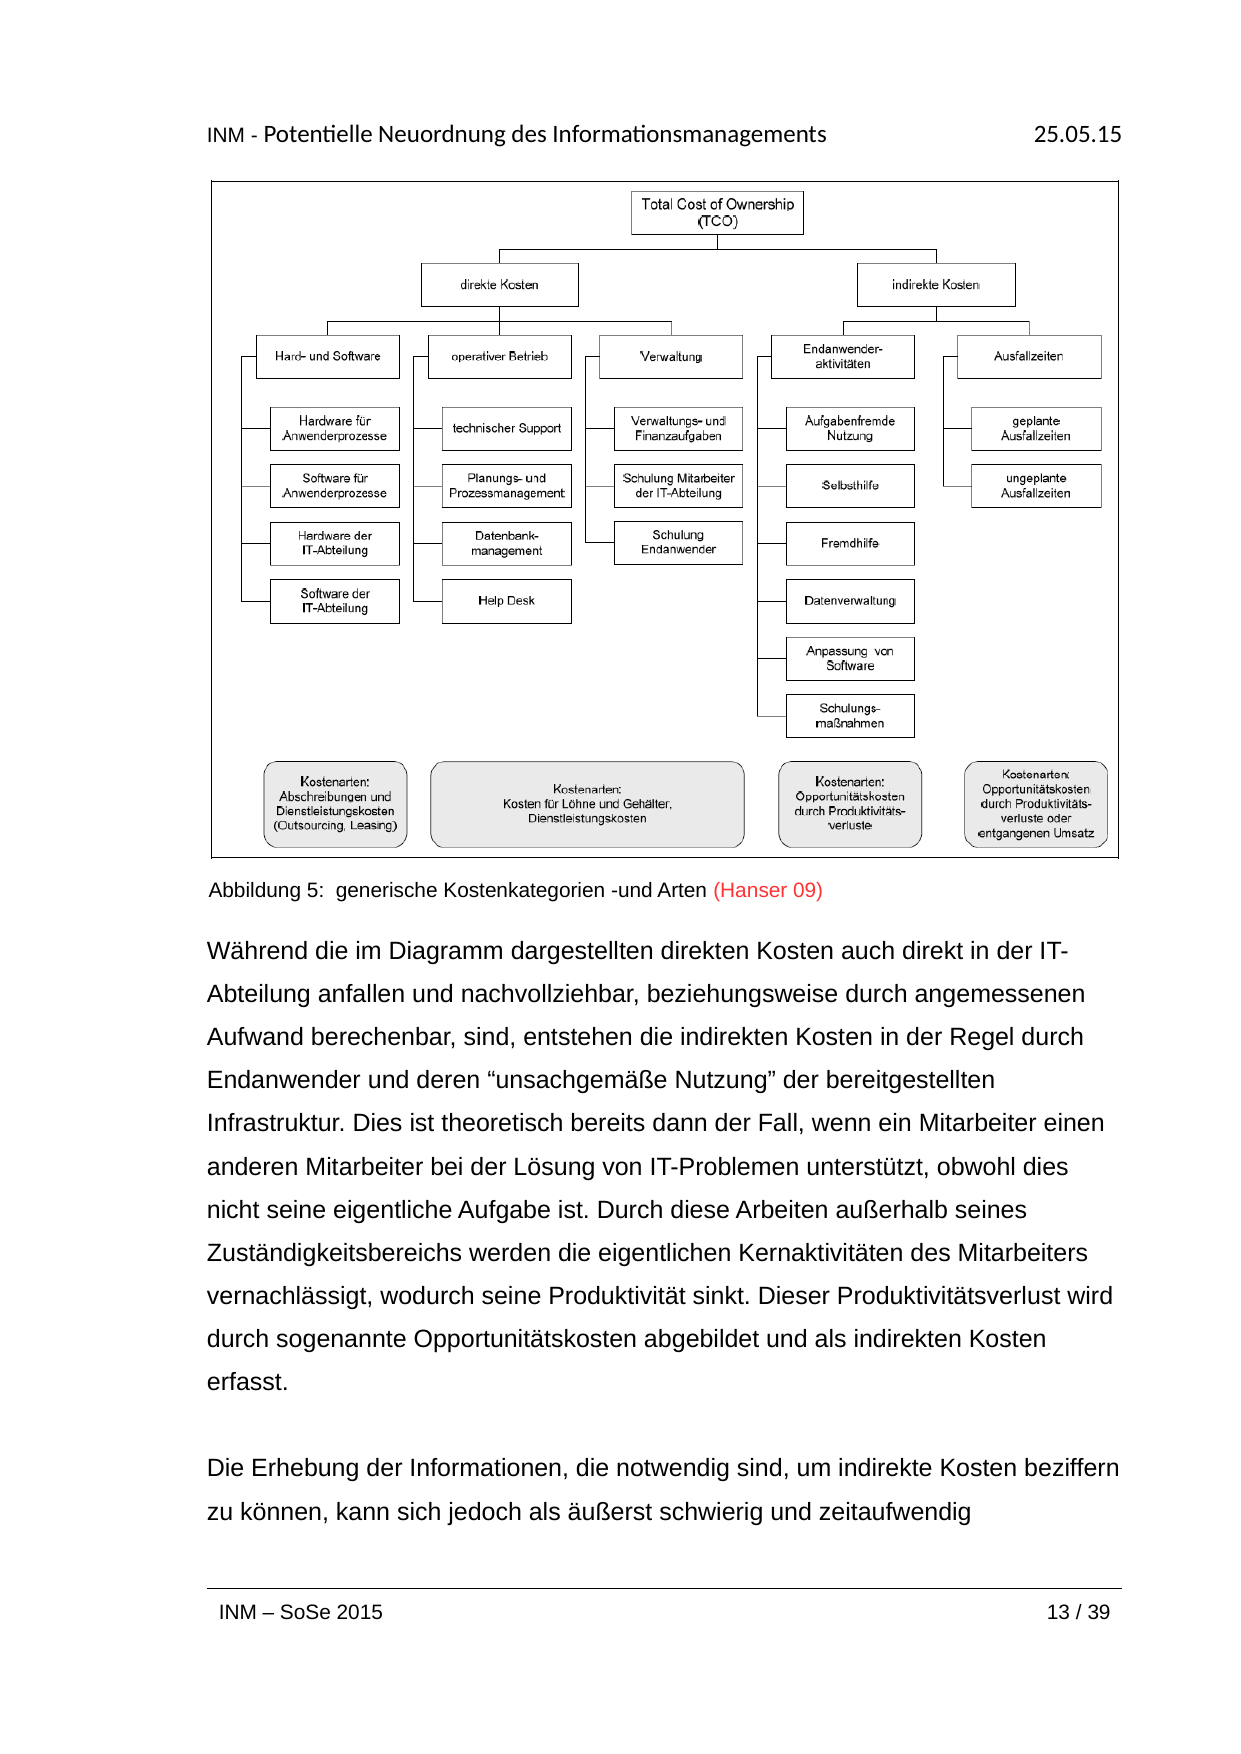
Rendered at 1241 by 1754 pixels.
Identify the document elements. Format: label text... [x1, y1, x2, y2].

text Die Erhebung der Informationen, die notwendig sind, um indirekte Kosten beziffern zu können, kann sich jedoch als äußerst schwierig und zeitaufwendig [207, 1453, 1122, 1525]
text Abbildung 5: generische Kostenkategorien -und Arten (Hanser 09) [208, 861, 1121, 902]
text Während die im Diagramm dargestellten direkten Kosten auch direkt in der IT-Abteilung anfallen und nachvollziehbar, beziehungsweise durch angemessenen Aufwand berechenbar, sind, entstehen die indirekten Kosten in der Regel durch Endanwender und deren “unsachgemäße Nutzung” der bereitgestellten Infrastruktur. Dies ist theoretisch bereits dann der Fall, wenn ein Mitarbeiter einen anderen Mitarbeiter bei der Lösung von IT-Problemen unterstützt, obwohl dies nicht seine eigentliche Aufgabe ist. Durch diese Arbeiten außerhalb seines Zuständigkeitsbereichs werden die eigentlichen Kernaktivitäten des Mitarbeiters vernachlässigt, wodurch seine Produktivität sinkt. Dieser Produktivitätsverlust wird durch sogenannte Opportunitätskosten abgebildet und als indirekten Kosten erfasst. [207, 936, 1122, 1396]
picture [208, 178, 1121, 861]
